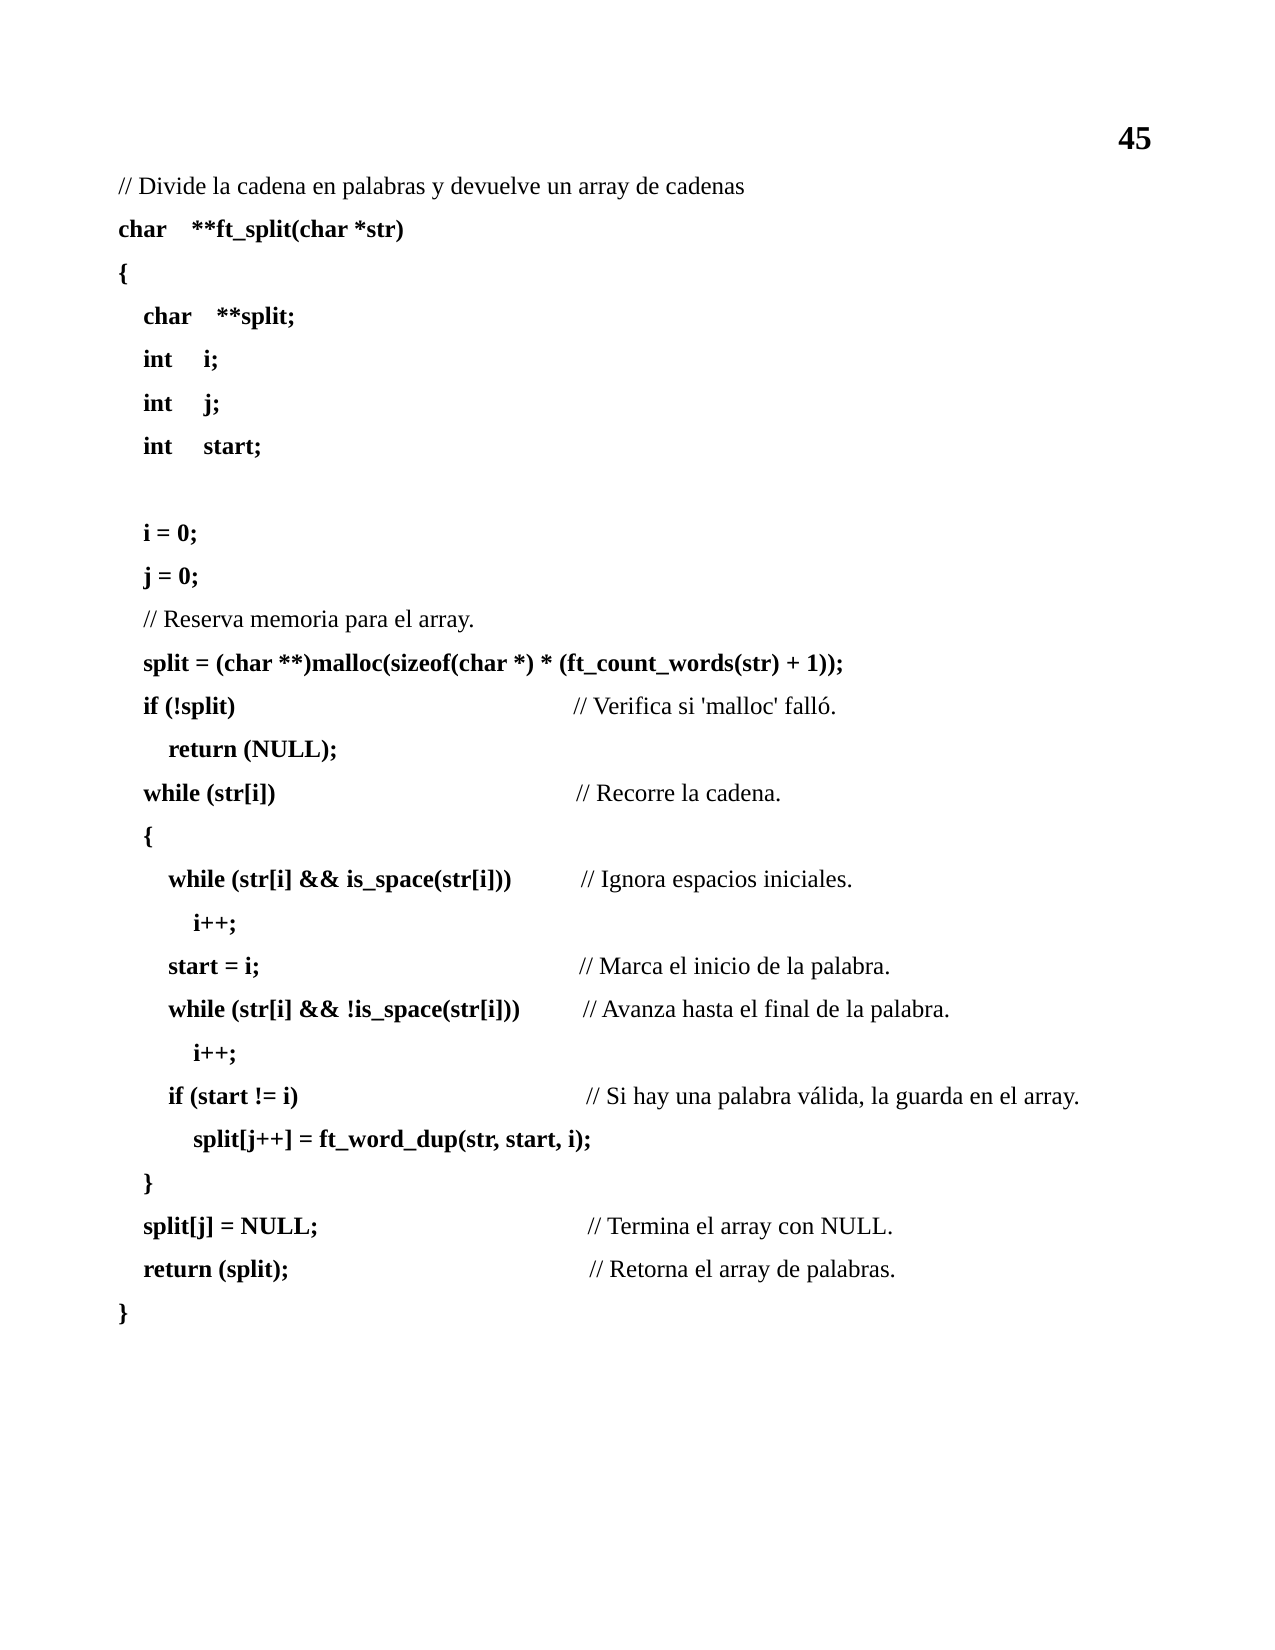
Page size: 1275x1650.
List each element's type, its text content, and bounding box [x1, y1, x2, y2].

text int start; [118, 431, 1157, 460]
text split[j] = NULL; // Termina el array con NULL. [118, 1211, 1157, 1240]
text { [118, 258, 1157, 286]
text } [118, 1298, 1157, 1326]
text split = (char **)malloc(sizeof(char *) * (ft_count_words(str) + 1)); [118, 648, 1157, 676]
text start = i; // Marca el inicio de la palabra. [118, 951, 1157, 980]
text char **split; [118, 301, 1157, 330]
text while (str[i] && is_space(str[i])) // Ignora espacios iniciales. [118, 864, 1157, 893]
text if (!split) // Verifica si 'malloc' falló. [118, 691, 1157, 720]
text // Divide la cadena en palabras y devuelve un array de cadenas [118, 171, 1157, 200]
text return (split); // Retorna el array de palabras. [118, 1254, 1157, 1283]
text i++; [118, 908, 1157, 936]
text int i; [118, 344, 1157, 373]
text while (str[i] && !is_space(str[i])) // Avanza hasta el final de la palabra. [118, 994, 1157, 1023]
text char **ft_split(char *str) [118, 214, 1157, 243]
text int j; [118, 388, 1157, 416]
text i = 0; [118, 518, 1157, 546]
text if (start != i) // Si hay una palabra válida, la guarda en el array. [118, 1081, 1157, 1110]
text j = 0; [118, 561, 1157, 590]
text return (NULL); [118, 734, 1157, 763]
text // Reserva memoria para el array. [118, 604, 1157, 633]
text while (str[i]) // Recorre la cadena. [118, 778, 1157, 806]
text 45 [118, 118, 1157, 156]
text } [118, 1168, 1157, 1196]
text { [118, 821, 1157, 850]
text i++; [118, 1038, 1157, 1066]
text split[j++] = ft_word_dup(str, start, i); [118, 1124, 1157, 1153]
